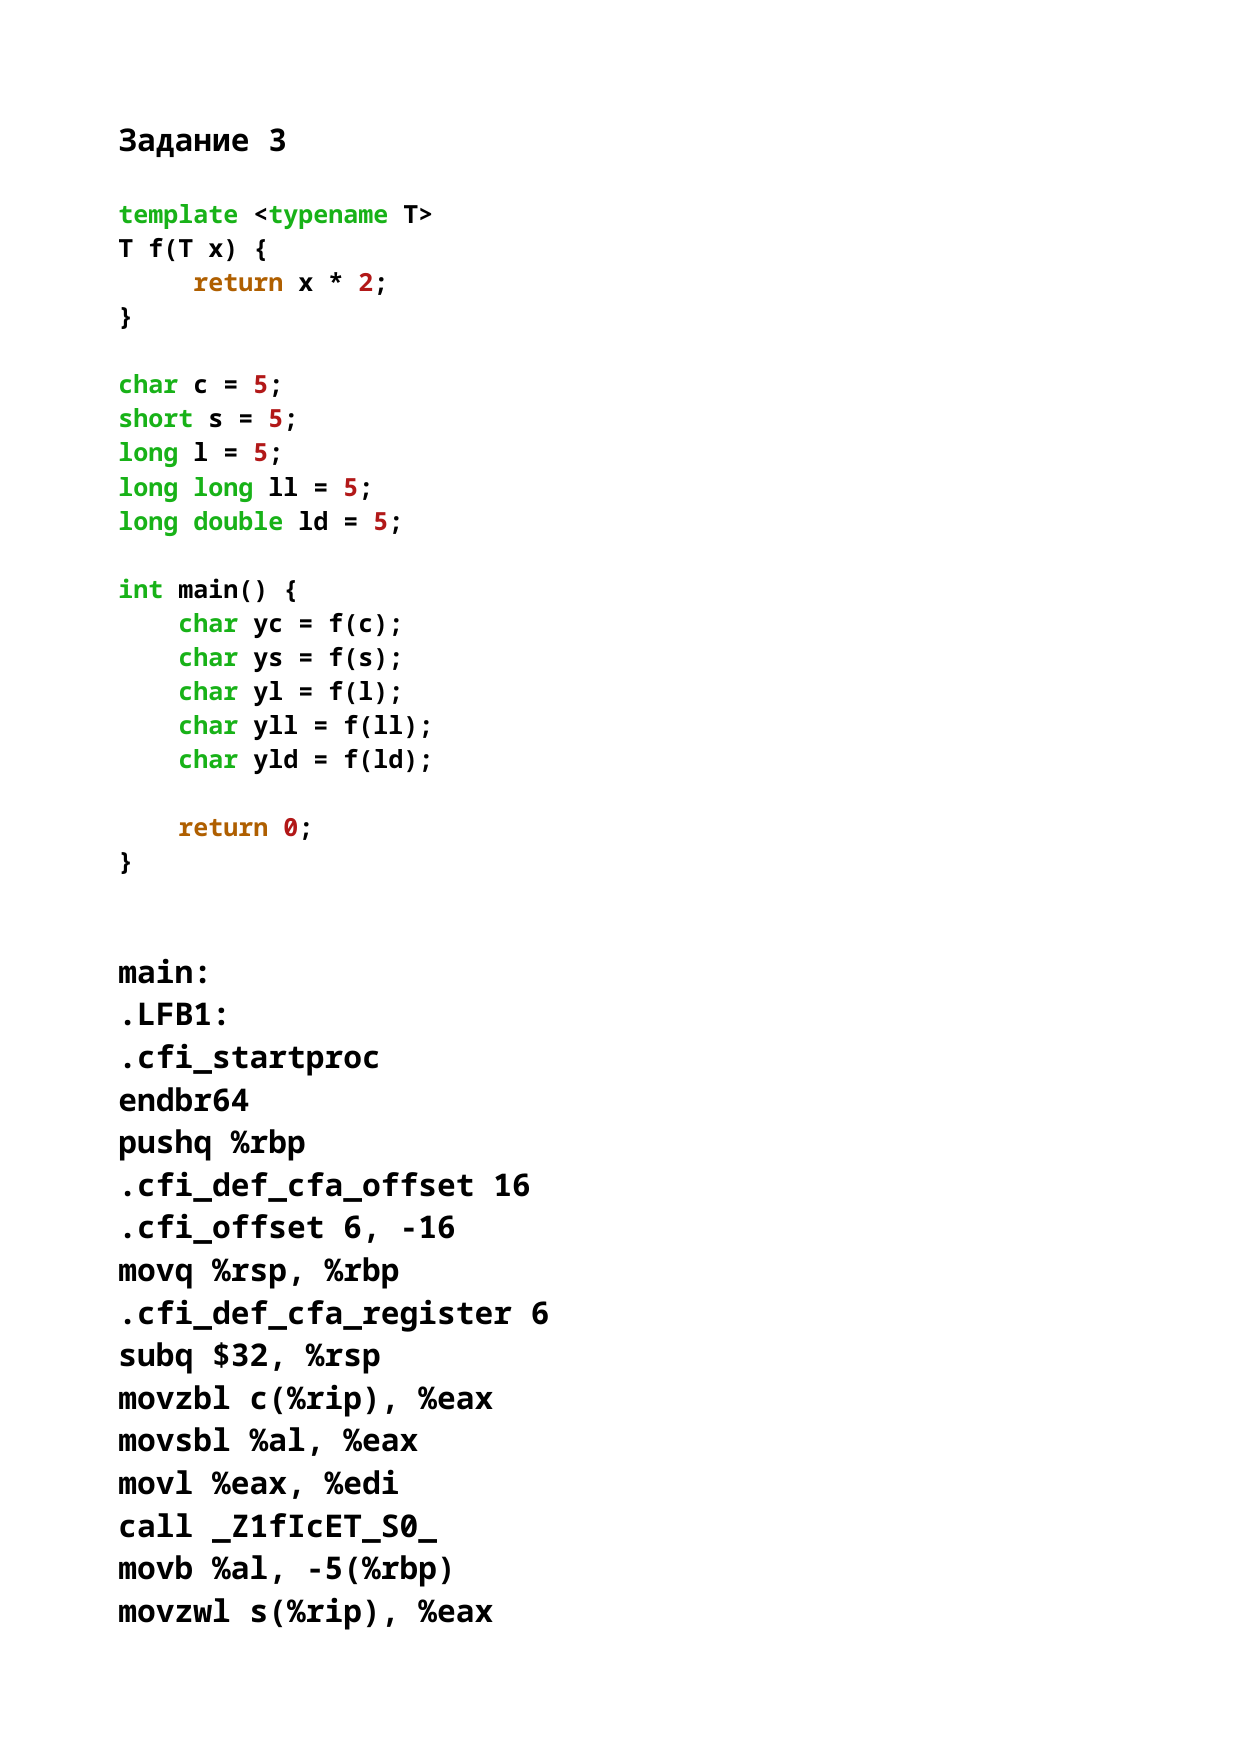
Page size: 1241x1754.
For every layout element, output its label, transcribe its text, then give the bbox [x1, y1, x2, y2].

text } char c = 5; short s = 5; long l = 5; long long ll = 5; long double ld = 5; int main() { char yc = f(c); char ys = f(s); char yl = f(l); char yll = f(ll); char yld = f(ld); return 0; } [118, 299, 1122, 914]
text Задание 3 [118, 118, 1122, 161]
text template <typename T> T f(T x) { return x * 2; [118, 197, 1122, 299]
text main: .LFB1: .cfi_startproc endbr64 pushq %rbp .cfi_def_cfa_offset 16 .cfi_offset 6, -16 movq %rsp, %rbp .cfi_def_cfa_register 6 subq $32, %rsp movzbl c(%rip), %eax movsbl %al, %eax movl %eax, %edi call _Z1fIcET_S0_ movb %al, -5(%rbp) movzwl s(%rip), %eax [118, 950, 1122, 1631]
